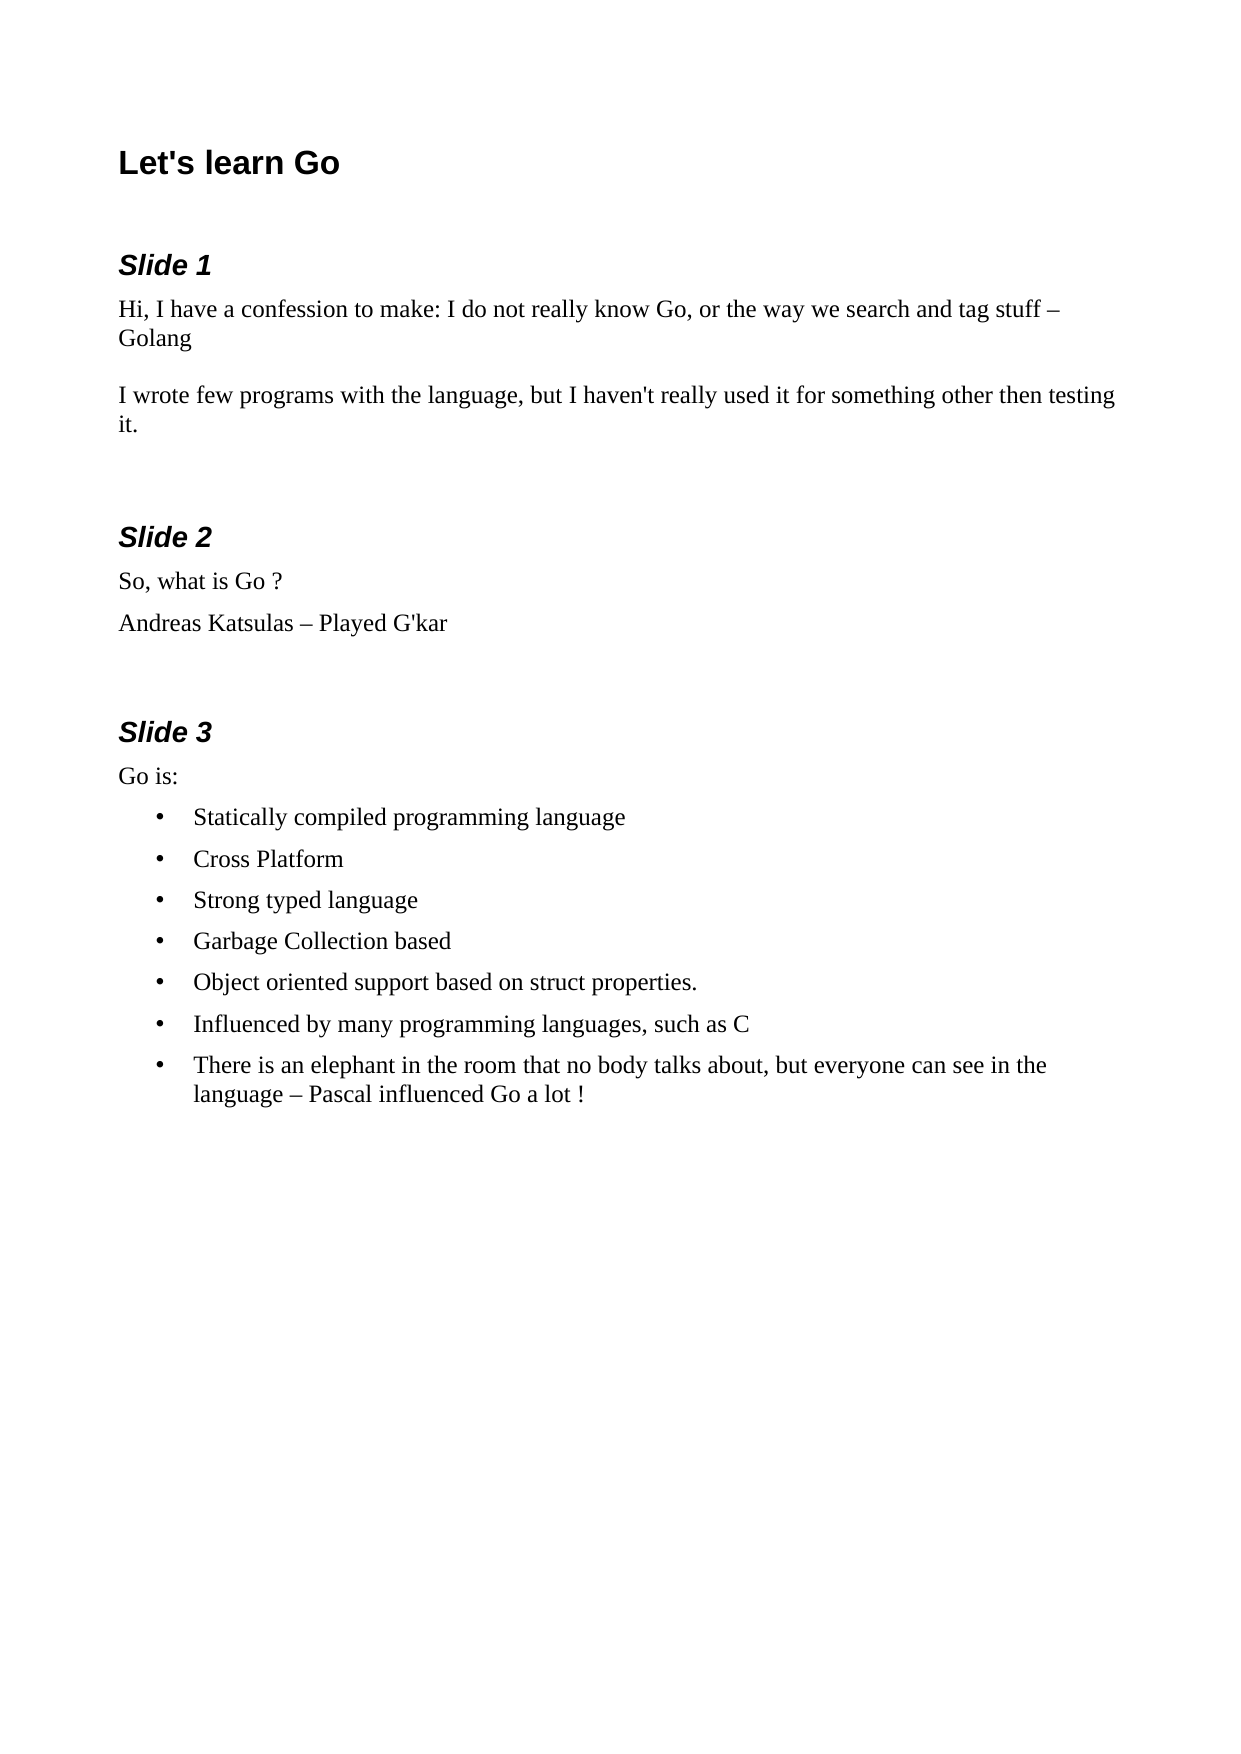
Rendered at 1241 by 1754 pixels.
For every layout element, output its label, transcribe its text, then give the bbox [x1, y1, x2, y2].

text I wrote few programs with the language, but I haven't really used it for something other then testing it. [118, 380, 1122, 438]
subtitle Slide 2 [118, 520, 1122, 554]
list Statically compiled programming language [156, 802, 1122, 831]
list Cross Platform [156, 844, 1122, 872]
list Garbage Collection based [156, 926, 1122, 955]
text So, what is Go ? [118, 566, 1122, 595]
list Strong typed language [156, 885, 1122, 914]
list Object oriented support based on struct properties. [156, 967, 1122, 996]
text Go is: [118, 761, 1122, 790]
subtitle Let's learn Go [118, 143, 1122, 182]
list There is an elephant in the room that no body talks about, but everyone can see in the language – Pascal influenced Go a lot ! [156, 1050, 1122, 1107]
subtitle Slide 3 [118, 715, 1122, 749]
text Andreas Katsulas – Played G'kar [118, 608, 1122, 636]
subtitle Slide 1 [118, 248, 1122, 282]
text Hi, I have a confession to make: I do not really know Go, or the way we search and tag stuff – Golang [118, 294, 1122, 352]
list Influenced by many programming languages, such as C [156, 1009, 1122, 1037]
